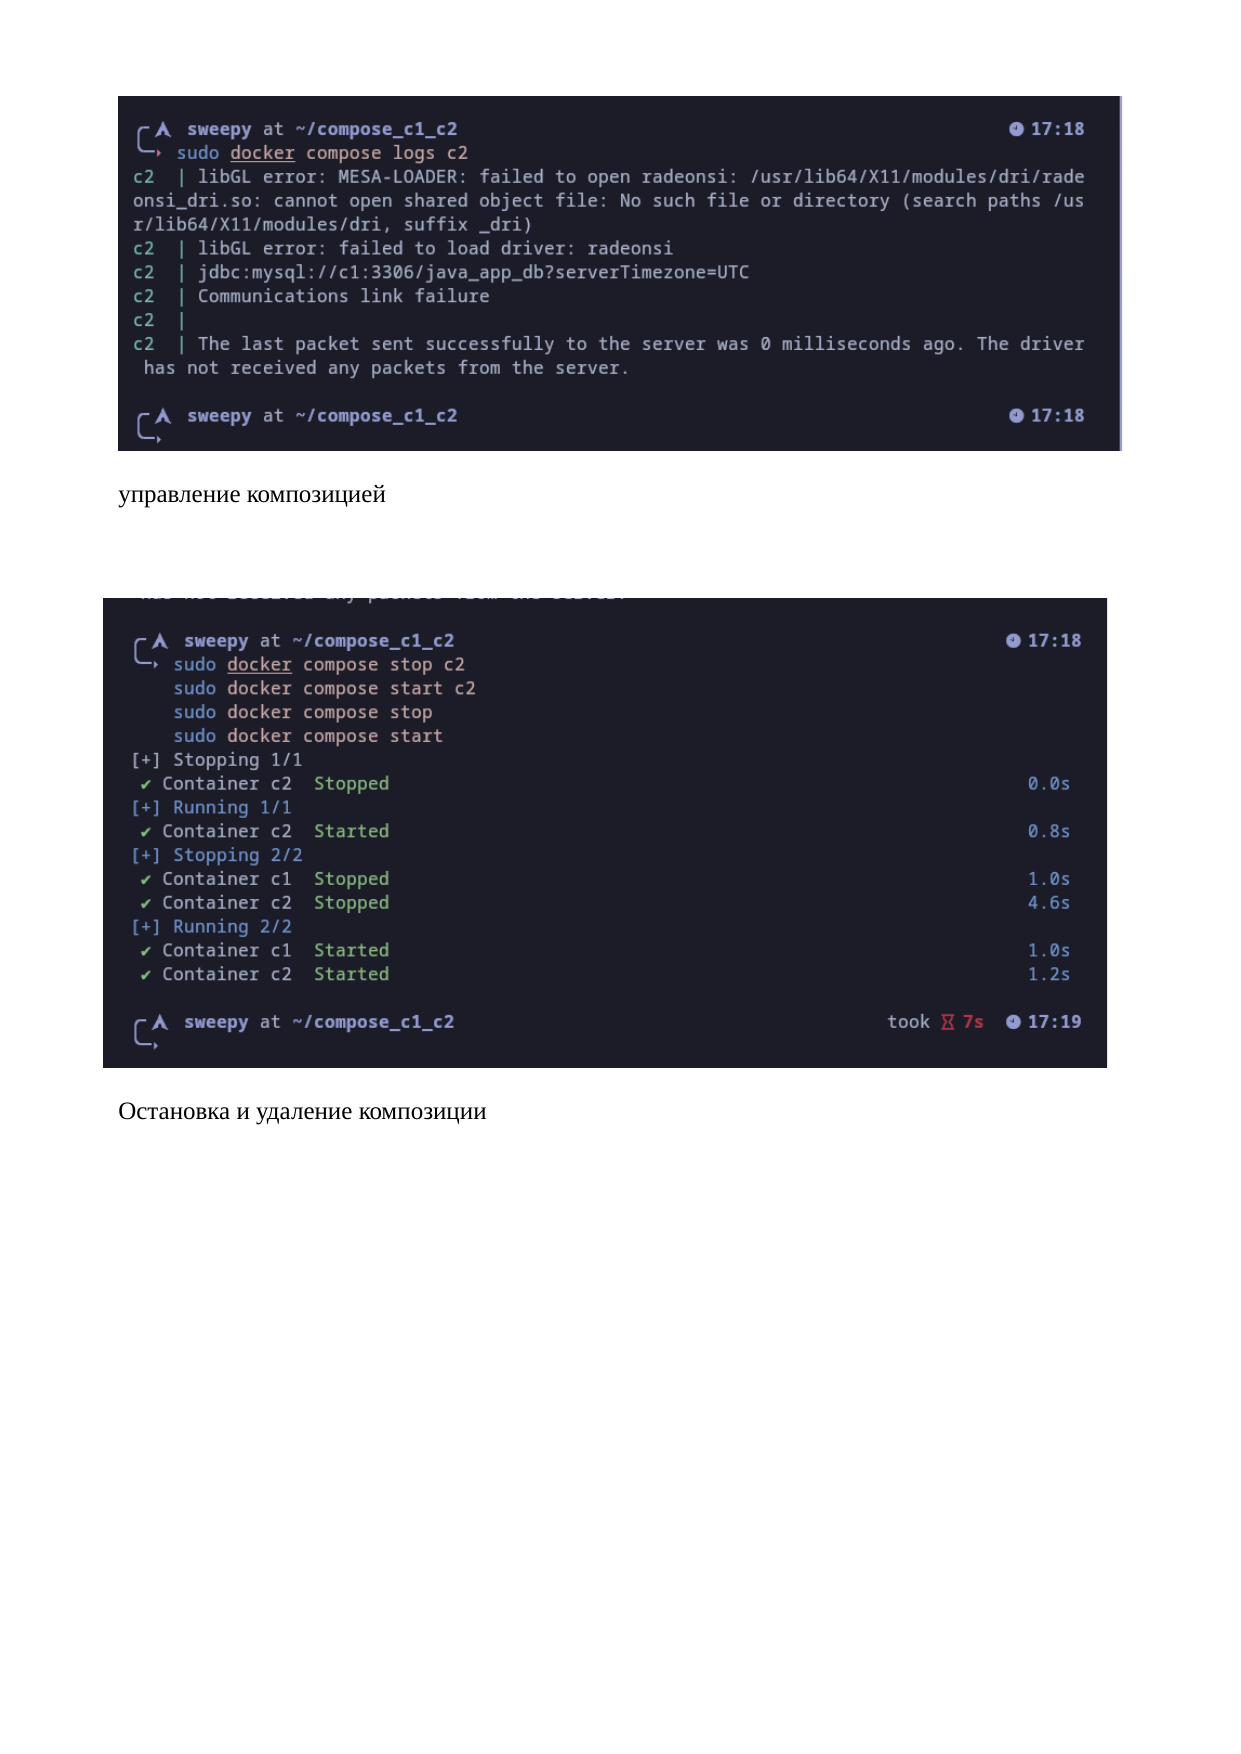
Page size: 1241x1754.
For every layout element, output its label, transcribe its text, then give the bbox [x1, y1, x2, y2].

picture [103, 598, 1108, 1068]
picture [118, 96, 1123, 451]
text управление композицией Остановка и удаление композиции [118, 451, 1122, 1182]
